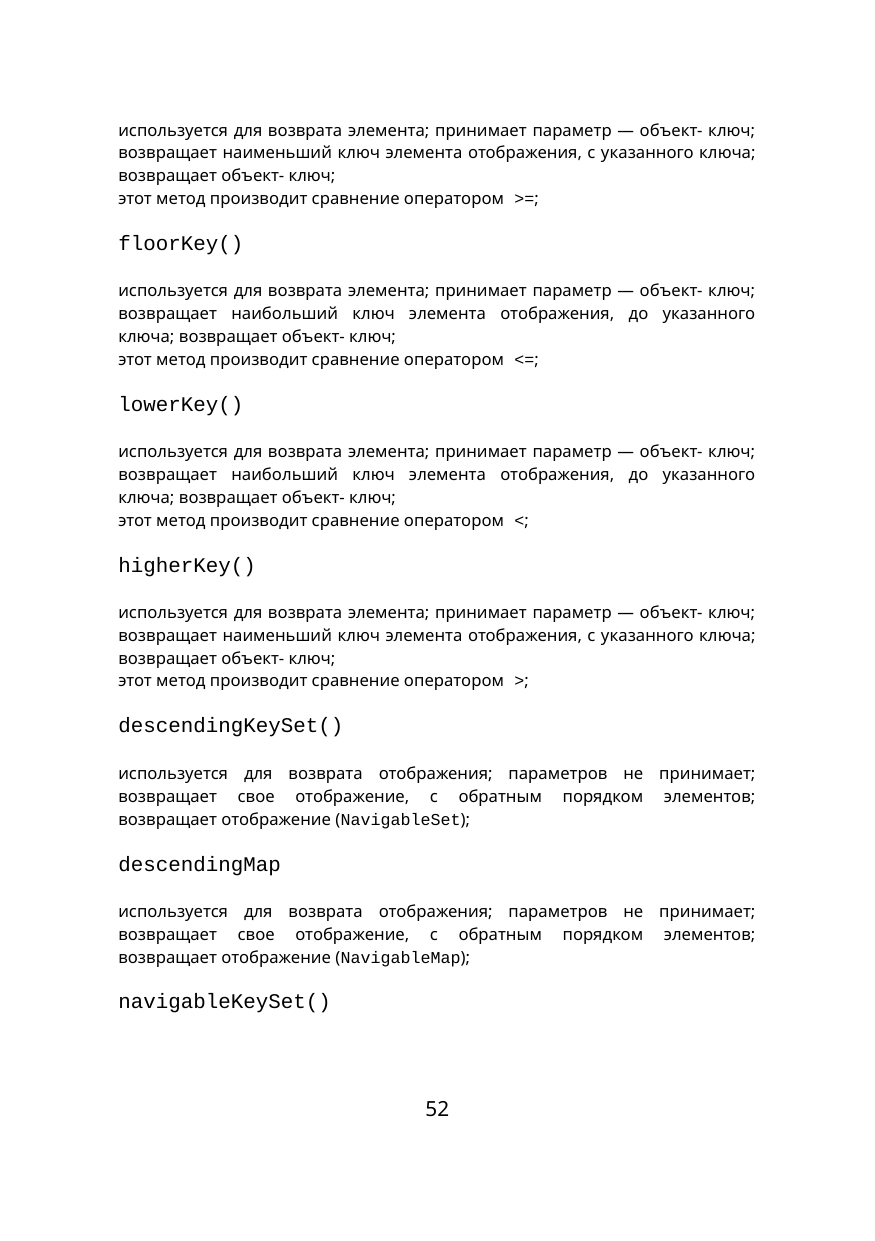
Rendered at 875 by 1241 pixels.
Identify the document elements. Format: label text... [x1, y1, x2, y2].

text этот метод производит сравнение оператором <=; [118, 347, 756, 370]
text descendingMap [118, 854, 756, 877]
text этот метод производит сравнение оператором >; [118, 669, 756, 692]
text используется для возврата элемента; принимает параметр — объект- ключ; возвращает наибольший ключ элемента отображения, до указанного ключа; возвращает объект- ключ; [118, 279, 756, 347]
text используется для возврата отображения; параметров не принимает; возвращает свое отображение, с обратным порядком элементов; возвращает отображение (NavigableMap); [118, 900, 756, 968]
text descendingKeySet() [118, 716, 756, 739]
text используется для возврата элемента; принимает параметр — объект- ключ; возвращает наибольший ключ элемента отображения, до указанного ключа; возвращает объект- ключ; [118, 440, 756, 508]
text higherKey() [118, 554, 756, 578]
text navigableKeySet() [118, 991, 756, 1015]
text используется для возврата отображения; параметров не принимает; возвращает свое отображение, с обратным порядком элементов; возвращает отображение (NavigableSet); [118, 762, 756, 830]
text используется для возврата элемента; принимает параметр — объект- ключ; возвращает наименьший ключ элемента отображения, с указанного ключа; возвращает объект- ключ; [118, 118, 756, 186]
text lowerKey() [118, 394, 756, 417]
text используется для возврата элемента; принимает параметр — объект- ключ; возвращает наименьший ключ элемента отображения, с указанного ключа; возвращает объект- ключ; [118, 601, 756, 669]
text floorKey() [118, 233, 756, 256]
text этот метод производит сравнение оператором <; [118, 508, 756, 531]
text этот метод производит сравнение оператором >=; [118, 186, 756, 209]
